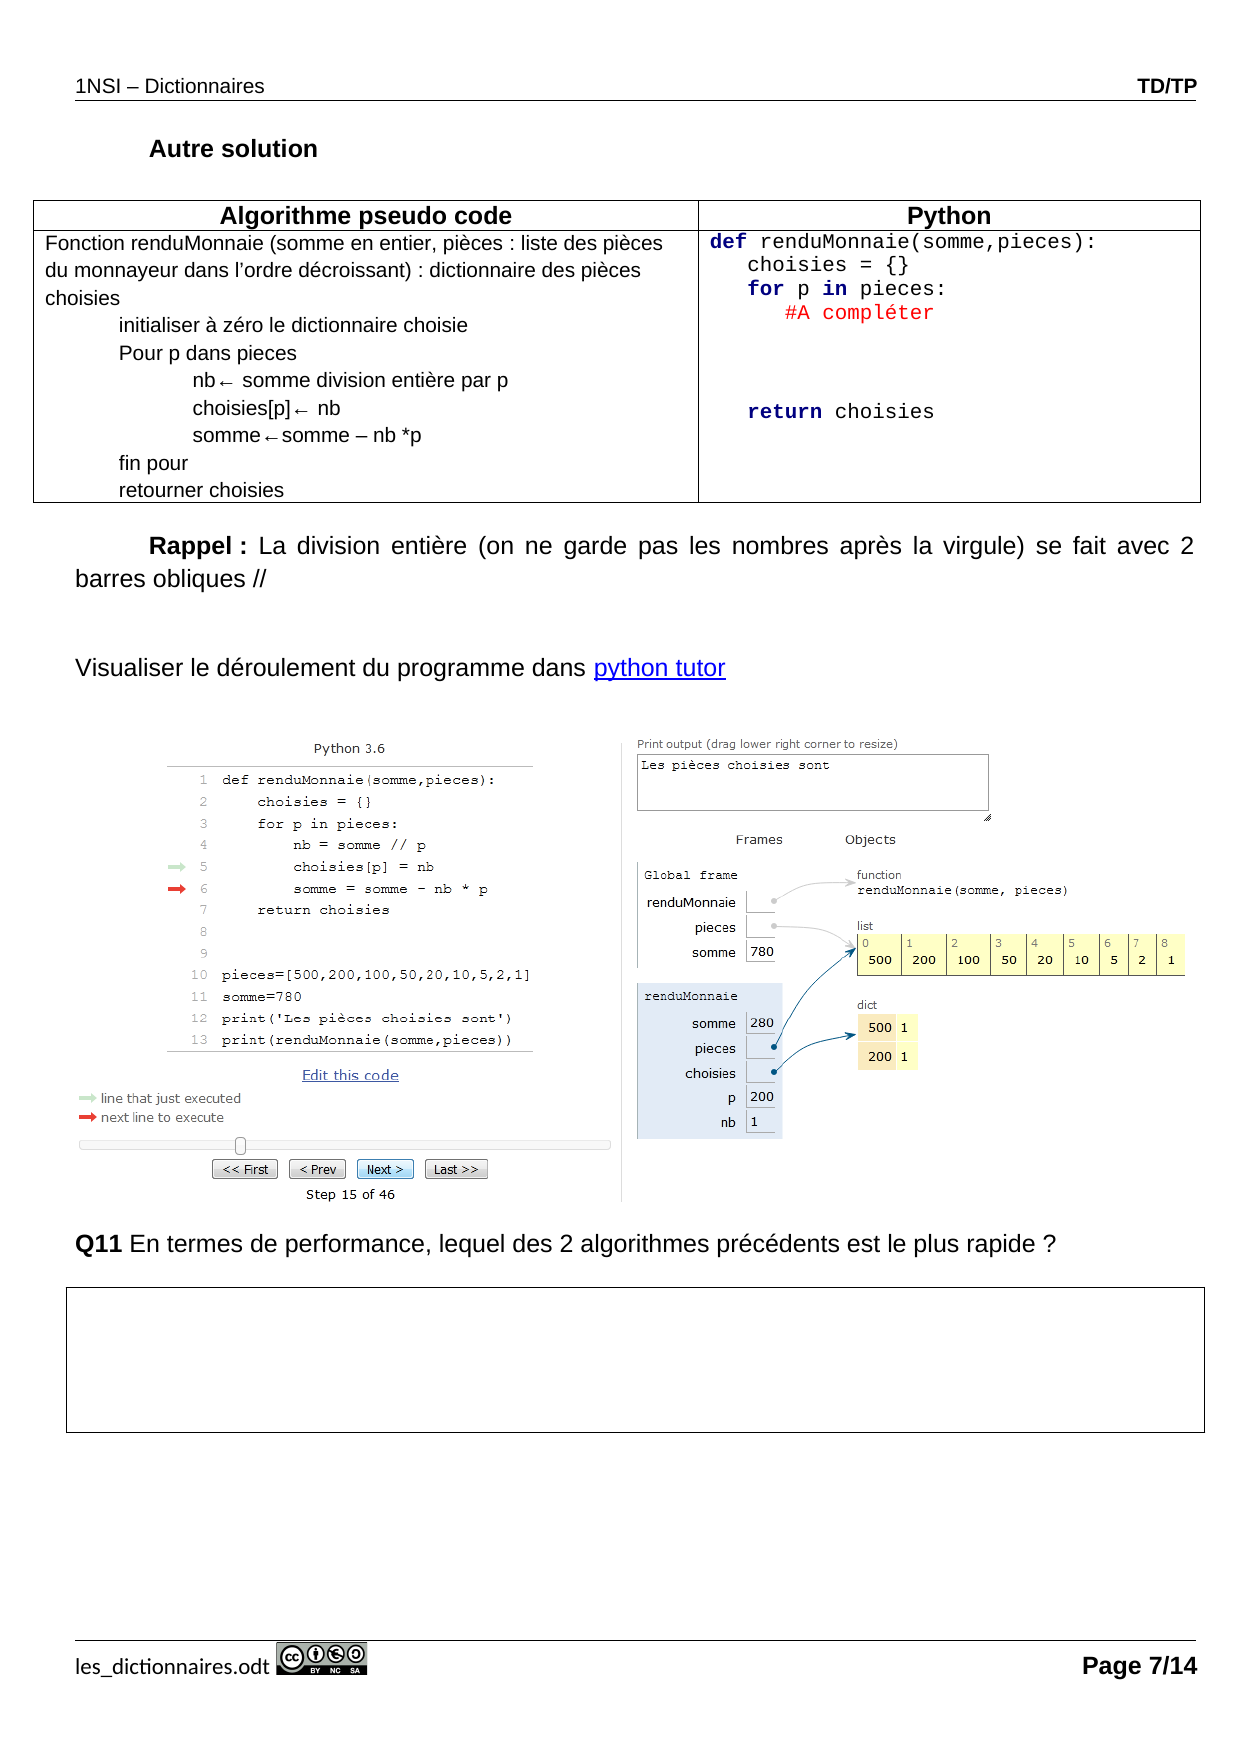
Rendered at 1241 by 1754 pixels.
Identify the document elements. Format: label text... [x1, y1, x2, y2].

text Q11 En termes de performance, lequel des 2 algorithmes précédents est le plus rapide ? [75, 1229, 1196, 1258]
text Rappel : La division entière (on ne garde pas les nombres après la virgule) se fait avec 2 barres obliques // [75, 531, 1196, 593]
picture [75, 714, 1196, 1202]
table_header Python [699, 201, 1200, 230]
table_cell Fonction renduMonnaie (somme en entier, pièces : liste des pièces du monnayeur dans l’ordre décroissant) : dictionnaire des pièces choisies initialiser à zéro le dictionnaire choisie Pour p dans pieces nb← somme division entière par p choisies[p]← nb somme←somme – nb *p fin pour retourner choisies [34, 231, 698, 502]
picture [276, 1642, 368, 1675]
table_cell def renduMonnaie(somme,pieces): choisies = {} for p in pieces: #A compléter return choisies [699, 231, 1200, 502]
text Visualiser le déroulement du programme dans python tutor [75, 653, 1196, 682]
table_header Algorithme pseudo code [34, 201, 698, 230]
text Autre solution [75, 134, 1196, 163]
